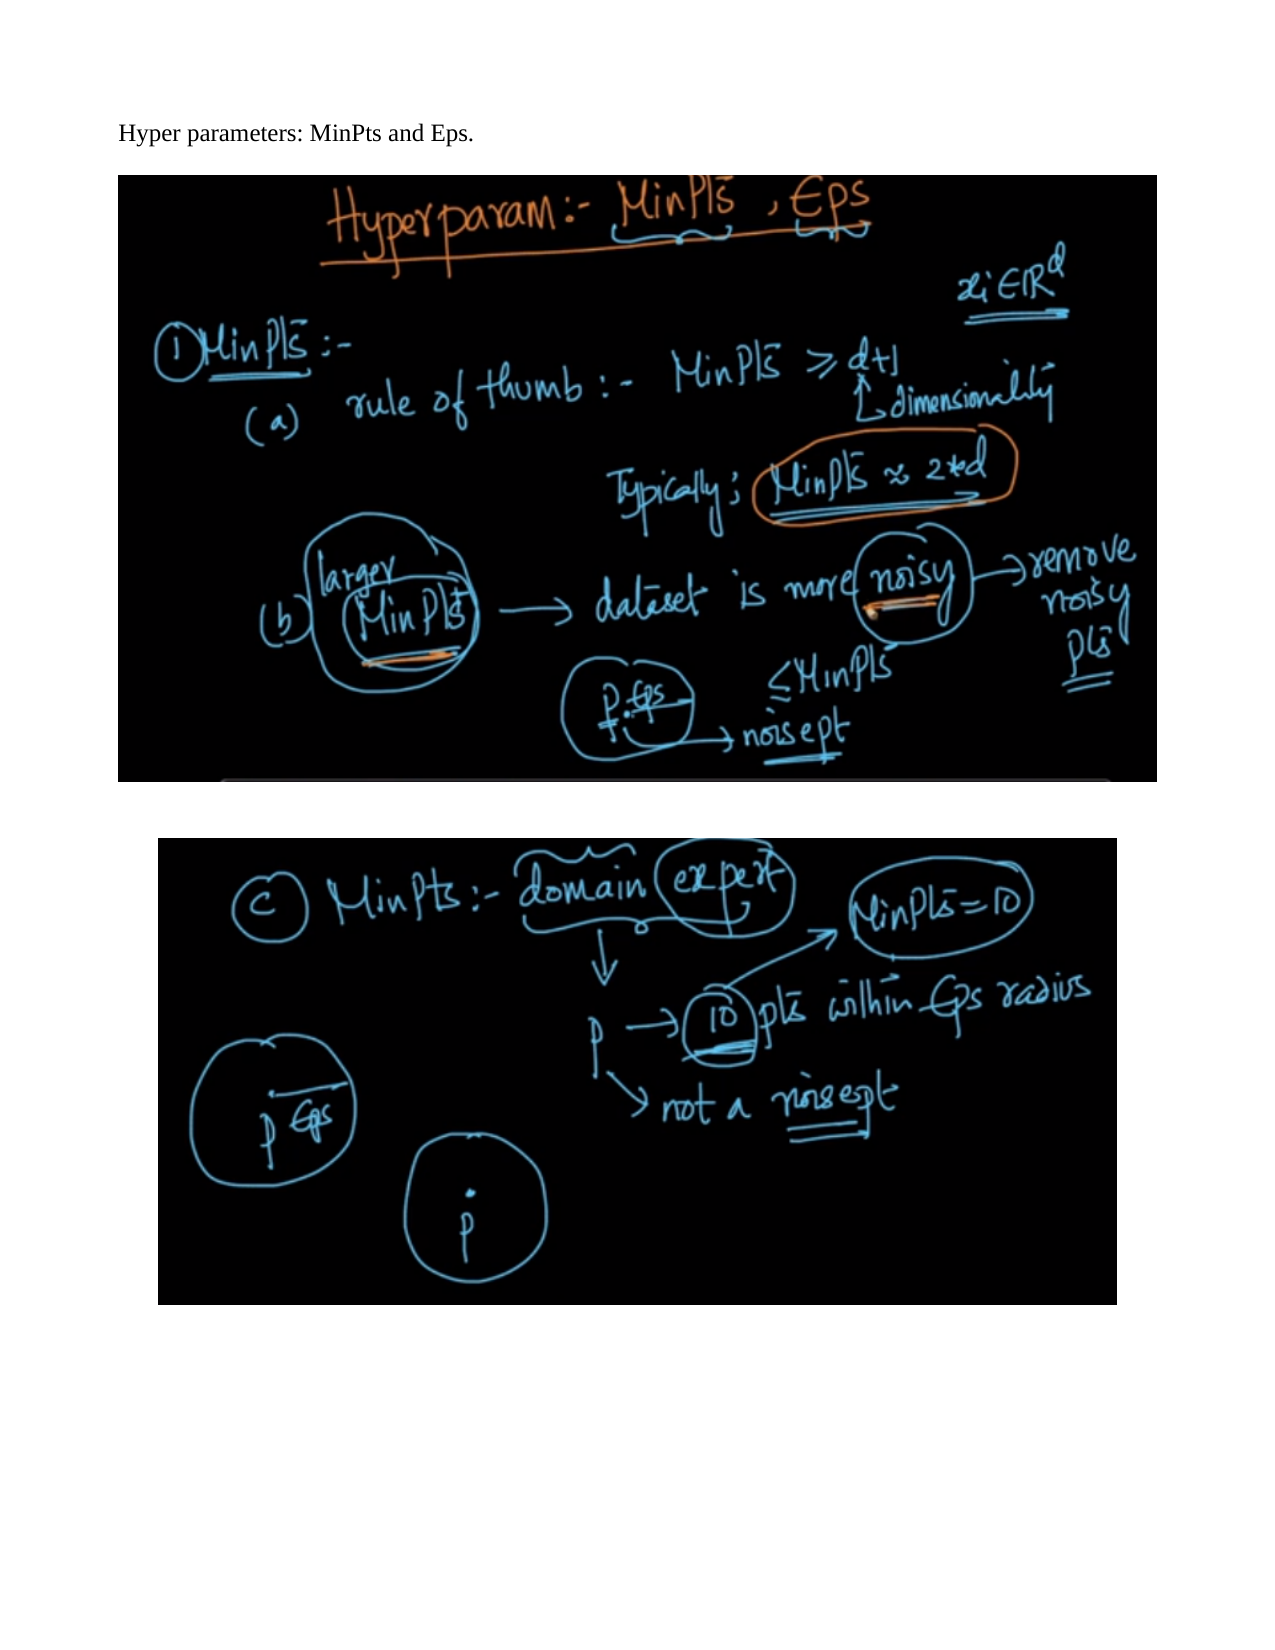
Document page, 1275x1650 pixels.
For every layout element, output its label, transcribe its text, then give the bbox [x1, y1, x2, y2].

picture [158, 838, 1117, 1305]
text Hyper parameters: MinPts and Eps. [118, 118, 1157, 147]
picture [118, 175, 1157, 782]
